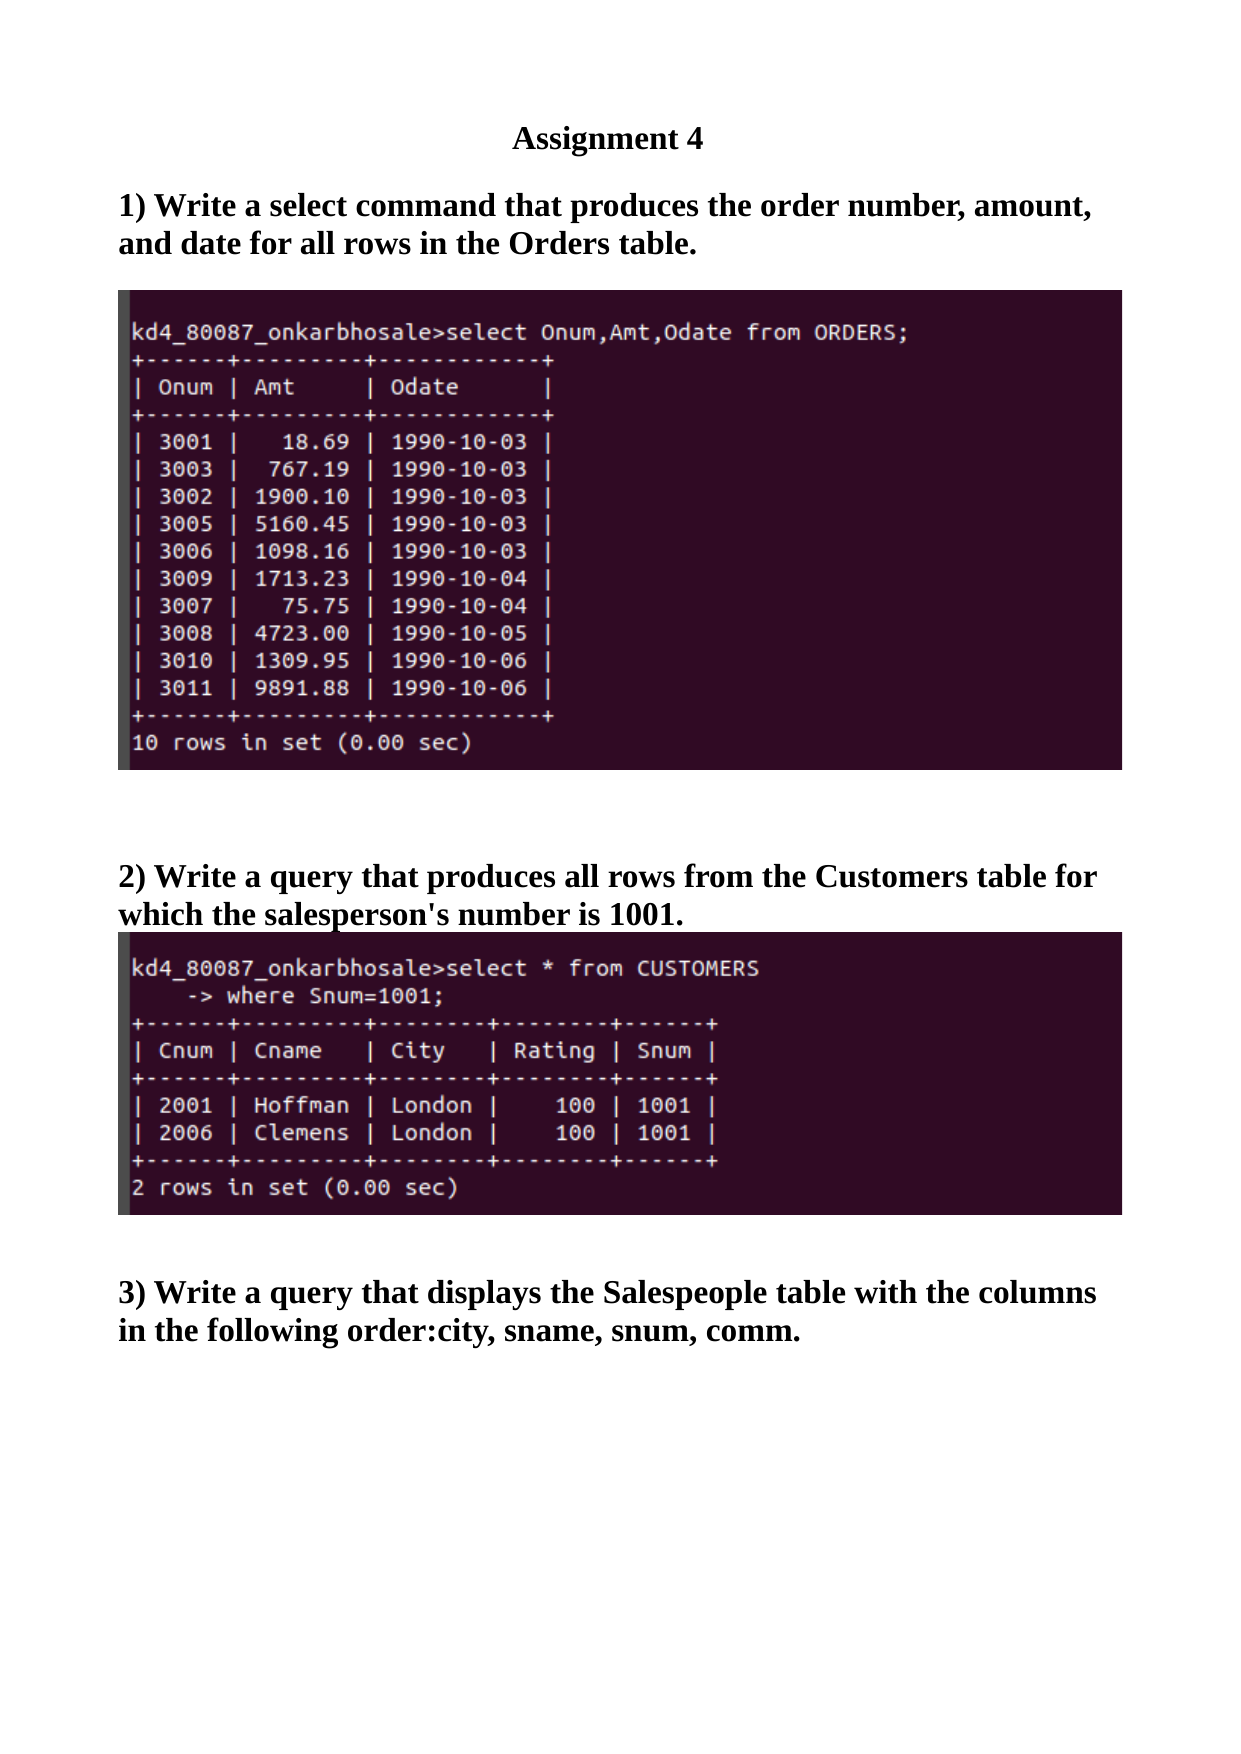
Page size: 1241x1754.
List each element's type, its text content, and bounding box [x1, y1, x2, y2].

text 3) Write a query that displays the Salespeople table with the columns in the following order:city, sname, snum, comm. [118, 1272, 1122, 1349]
text 2) Write a query that produces all rows from the Customers table for which the salesperson's number is 1001. [118, 856, 1122, 932]
picture [118, 932, 1123, 1215]
text 1) Write a select command that produces the order number, amount, and date for all rows in the Orders table. [118, 185, 1122, 262]
picture [118, 290, 1123, 770]
text Assignment 4 [118, 118, 1122, 156]
